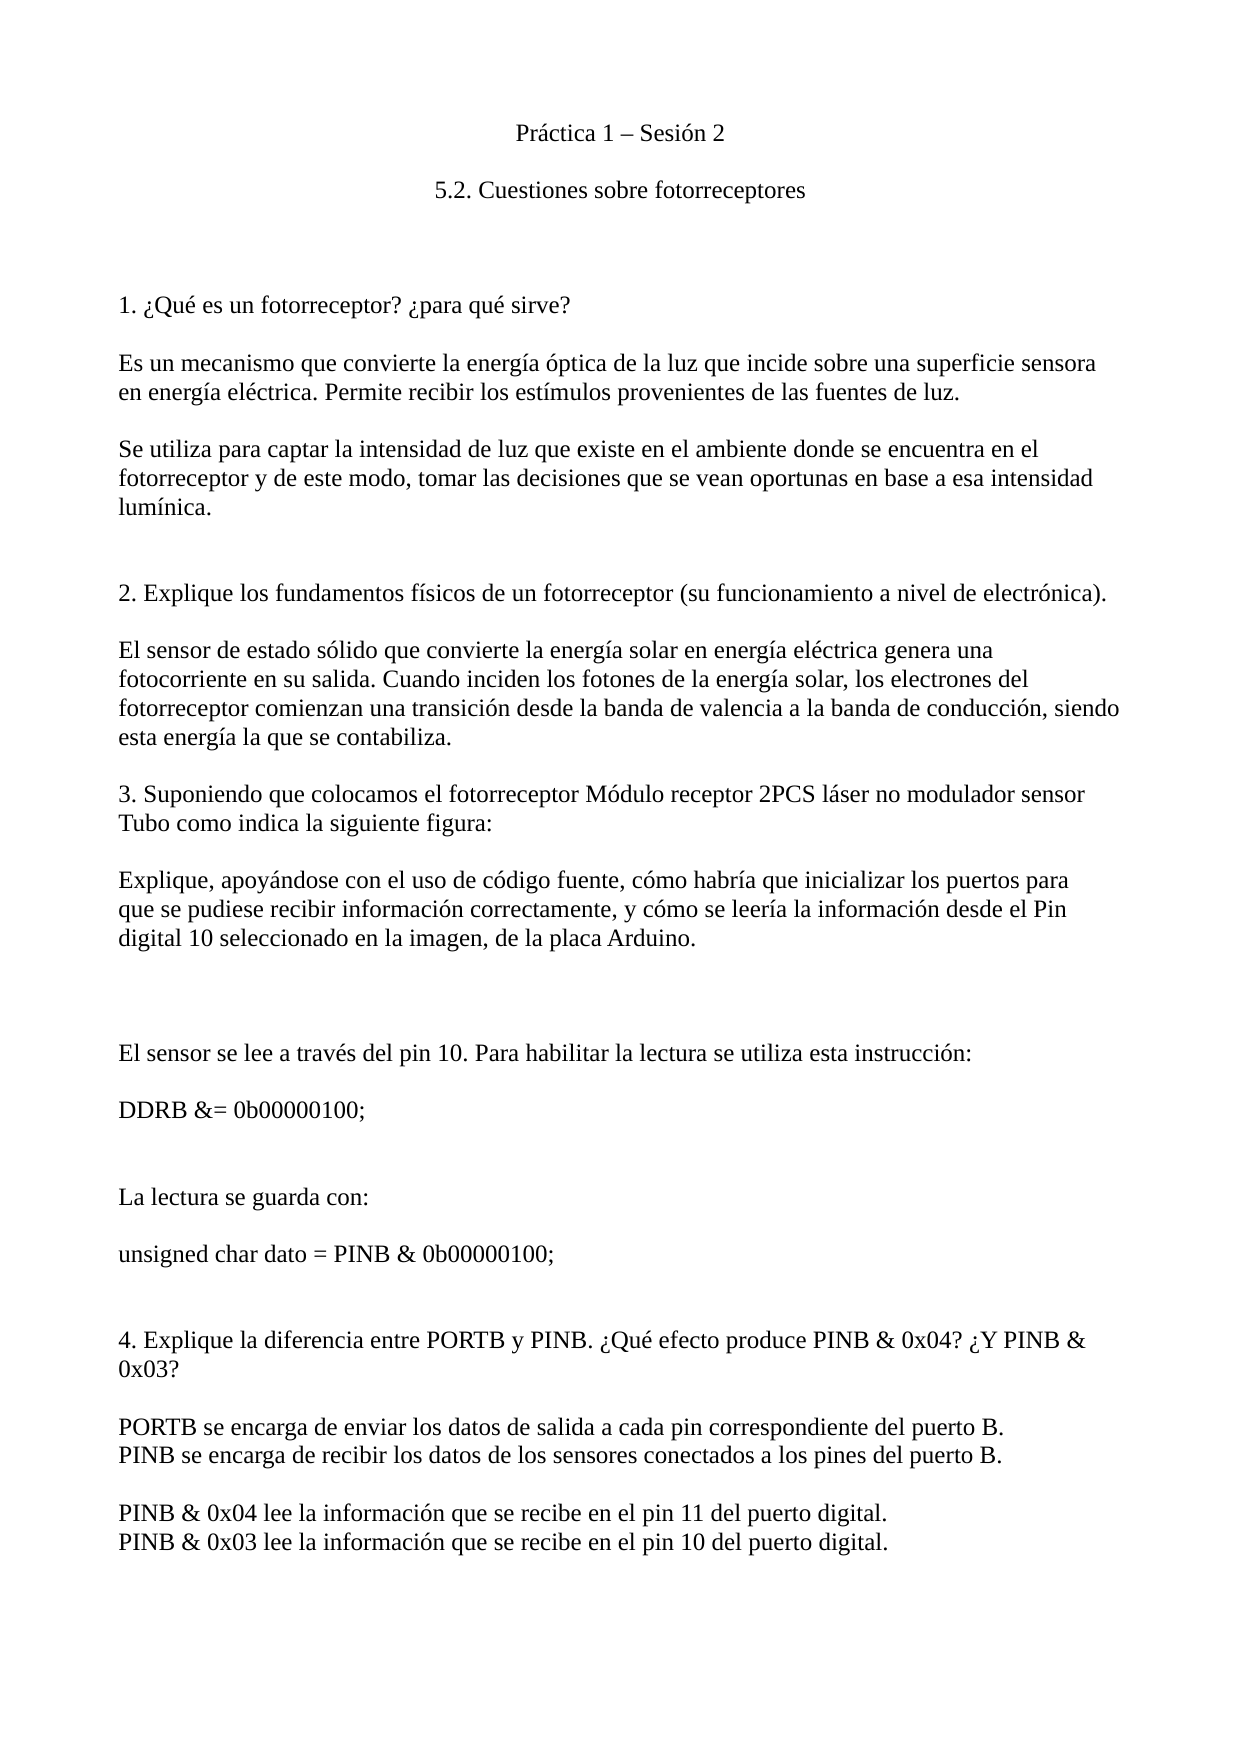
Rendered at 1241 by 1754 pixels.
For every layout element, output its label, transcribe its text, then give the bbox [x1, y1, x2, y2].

text PORTB se encarga de enviar los datos de salida a cada pin correspondiente del puerto B. [118, 1412, 1122, 1441]
text DDRB &= 0b00000100; [118, 1096, 1122, 1124]
text Explique, apoyándose con el uso de código fuente, cómo habría que inicializar los puertos para [118, 866, 1122, 894]
text 1. ¿Qué es un fotorreceptor? ¿para qué sirve? [118, 291, 1122, 319]
text El sensor de estado sólido que convierte la energía solar en energía eléctrica genera una fotocorriente en su salida. Cuando inciden los fotones de la energía solar, los electrones del fotorreceptor comienzan una transición desde la banda de valencia a la banda de conducción, siendo esta energía la que se contabiliza. [118, 636, 1122, 751]
text 4. Explique la diferencia entre PORTB y PINB. ¿Qué efecto produce PINB & 0x04? ¿Y PINB & 0x03? [118, 1326, 1122, 1383]
text 5.2. Cuestiones sobre fotorreceptores [118, 176, 1122, 204]
text El sensor se lee a través del pin 10. Para habilitar la lectura se utiliza esta instrucción: [118, 1038, 1122, 1067]
text Es un mecanismo que convierte la energía óptica de la luz que incide sobre una superficie sensora en energía eléctrica. Permite recibir los estímulos provenientes de las fuentes de luz. [118, 348, 1122, 406]
text que se pudiese recibir información correctamente, y cómo se leería la información desde el Pin digital 10 seleccionado en la imagen, de la placa Arduino. [118, 894, 1122, 952]
text unsigned char dato = PINB & 0b00000100; [118, 1239, 1122, 1268]
text La lectura se guarda con: [118, 1182, 1122, 1211]
text PINB & 0x04 lee la información que se recibe en el pin 11 del puerto digital. [118, 1498, 1122, 1527]
text PINB se encarga de recibir los datos de los sensores conectados a los pines del puerto B. [118, 1441, 1122, 1469]
text Práctica 1 – Sesión 2 [118, 118, 1122, 147]
text 2. Explique los fundamentos físicos de un fotorreceptor (su funcionamiento a nivel de electrónica). [118, 578, 1122, 607]
text Tubo como indica la siguiente figura: [118, 808, 1122, 837]
text PINB & 0x03 lee la información que se recibe en el pin 10 del puerto digital. [118, 1527, 1122, 1556]
text 3. Suponiendo que colocamos el fotorreceptor Módulo receptor 2PCS láser no modulador sensor [118, 779, 1122, 808]
text Se utiliza para captar la intensidad de luz que existe en el ambiente donde se encuentra en el fotorreceptor y de este modo, tomar las decisiones que se vean oportunas en base a esa intensidad lumínica. [118, 434, 1122, 521]
